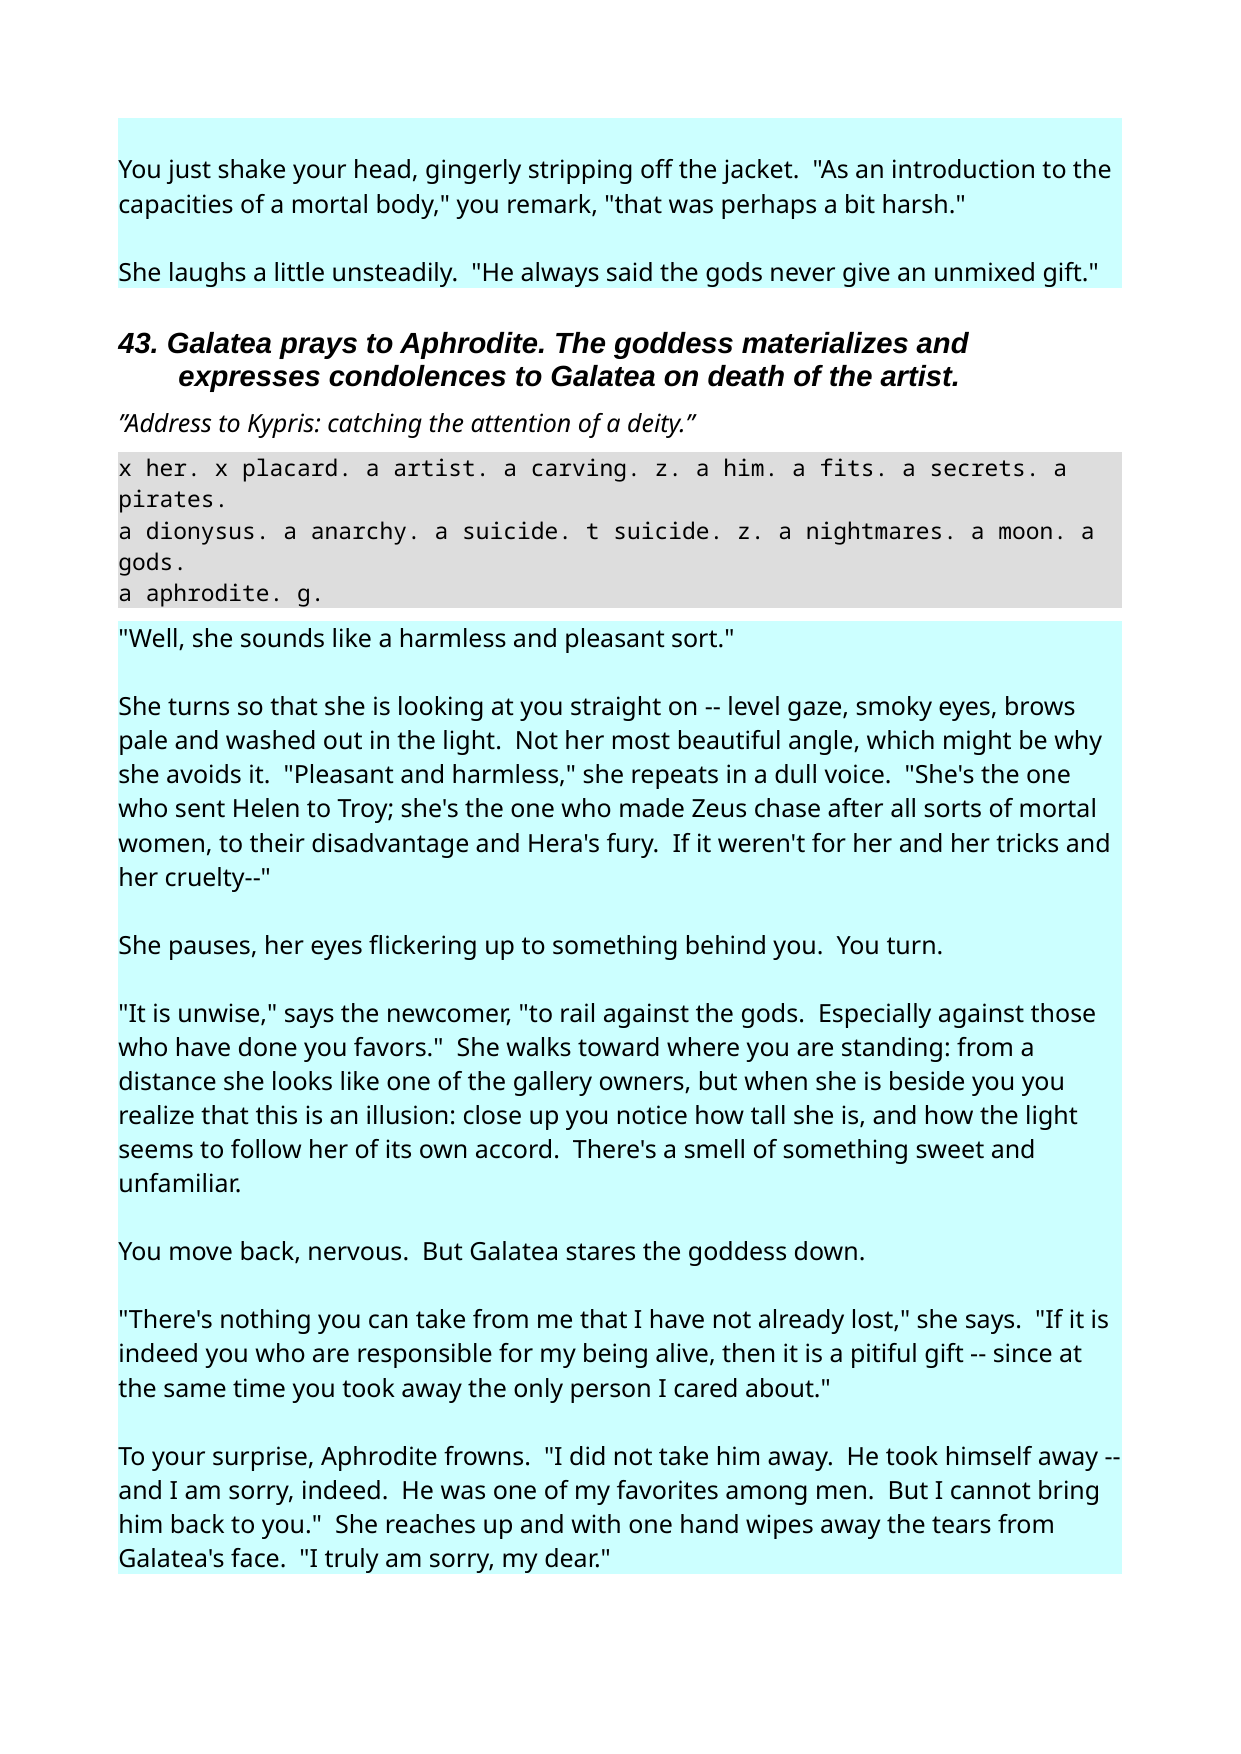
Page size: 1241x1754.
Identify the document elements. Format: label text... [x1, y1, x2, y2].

text x her. x placard. a artist. a carving. z. a him. a fits. a secrets. a pirates. a dionysus. a anarchy. a suicide. t suicide. z. a nightmares. a moon. a gods. a aphrodite. g. [118, 452, 1122, 608]
subtitle 43. Galatea prays to Aphrodite. The goddess materializes and expresses condolences to Galatea on death of the artist. [118, 326, 1122, 393]
text ”Address to Kypris: catching the attention of a deity.” [118, 406, 1122, 439]
text You just shake your head, gingerly stripping off the jacket. "As an introduction to the capacities of a mortal body," you remark, "that was perhaps a bit harsh." She laughs a little unsteadily. "He always said the gods never give an unmixed gift." [118, 118, 1122, 288]
text "Well, she sounds like a harmless and pleasant sort." She turns so that she is looking at you straight on -- level gaze, smoky eyes, brows pale and washed out in the light. Not her most beautiful angle, which might be why she avoids it. "Pleasant and harmless," she repeats in a dull voice. "She's the one who sent Helen to Troy; she's the one who made Zeus chase after all sorts of mortal women, to their disadvantage and Hera's fury. If it weren't for her and her tricks and her cruelty--" She pauses, her eyes flickering up to something behind you. You turn. "It is unwise," says the newcomer, "to rail against the gods. Especially against those who have done you favors." She walks toward where you are standing: from a distance she looks like one of the gallery owners, but when she is beside you you realize that this is an illusion: close up you notice how tall she is, and how the light seems to follow her of its own accord. There's a smell of something sweet and unfamiliar. You move back, nervous. But Galatea stares the goddess down. "There's nothing you can take from me that I have not already lost," she says. "If it is indeed you who are responsible for my being alive, then it is a pitiful gift -- since at the same time you took away the only person I cared about." To your surprise, Aphrodite frowns. "I did not take him away. He took himself away -- and I am sorry, indeed. He was one of my favorites among men. But I cannot bring him back to you." She reaches up and with one hand wipes away the tears from Galatea's face. "I truly am sorry, my dear." [118, 621, 1122, 1574]
